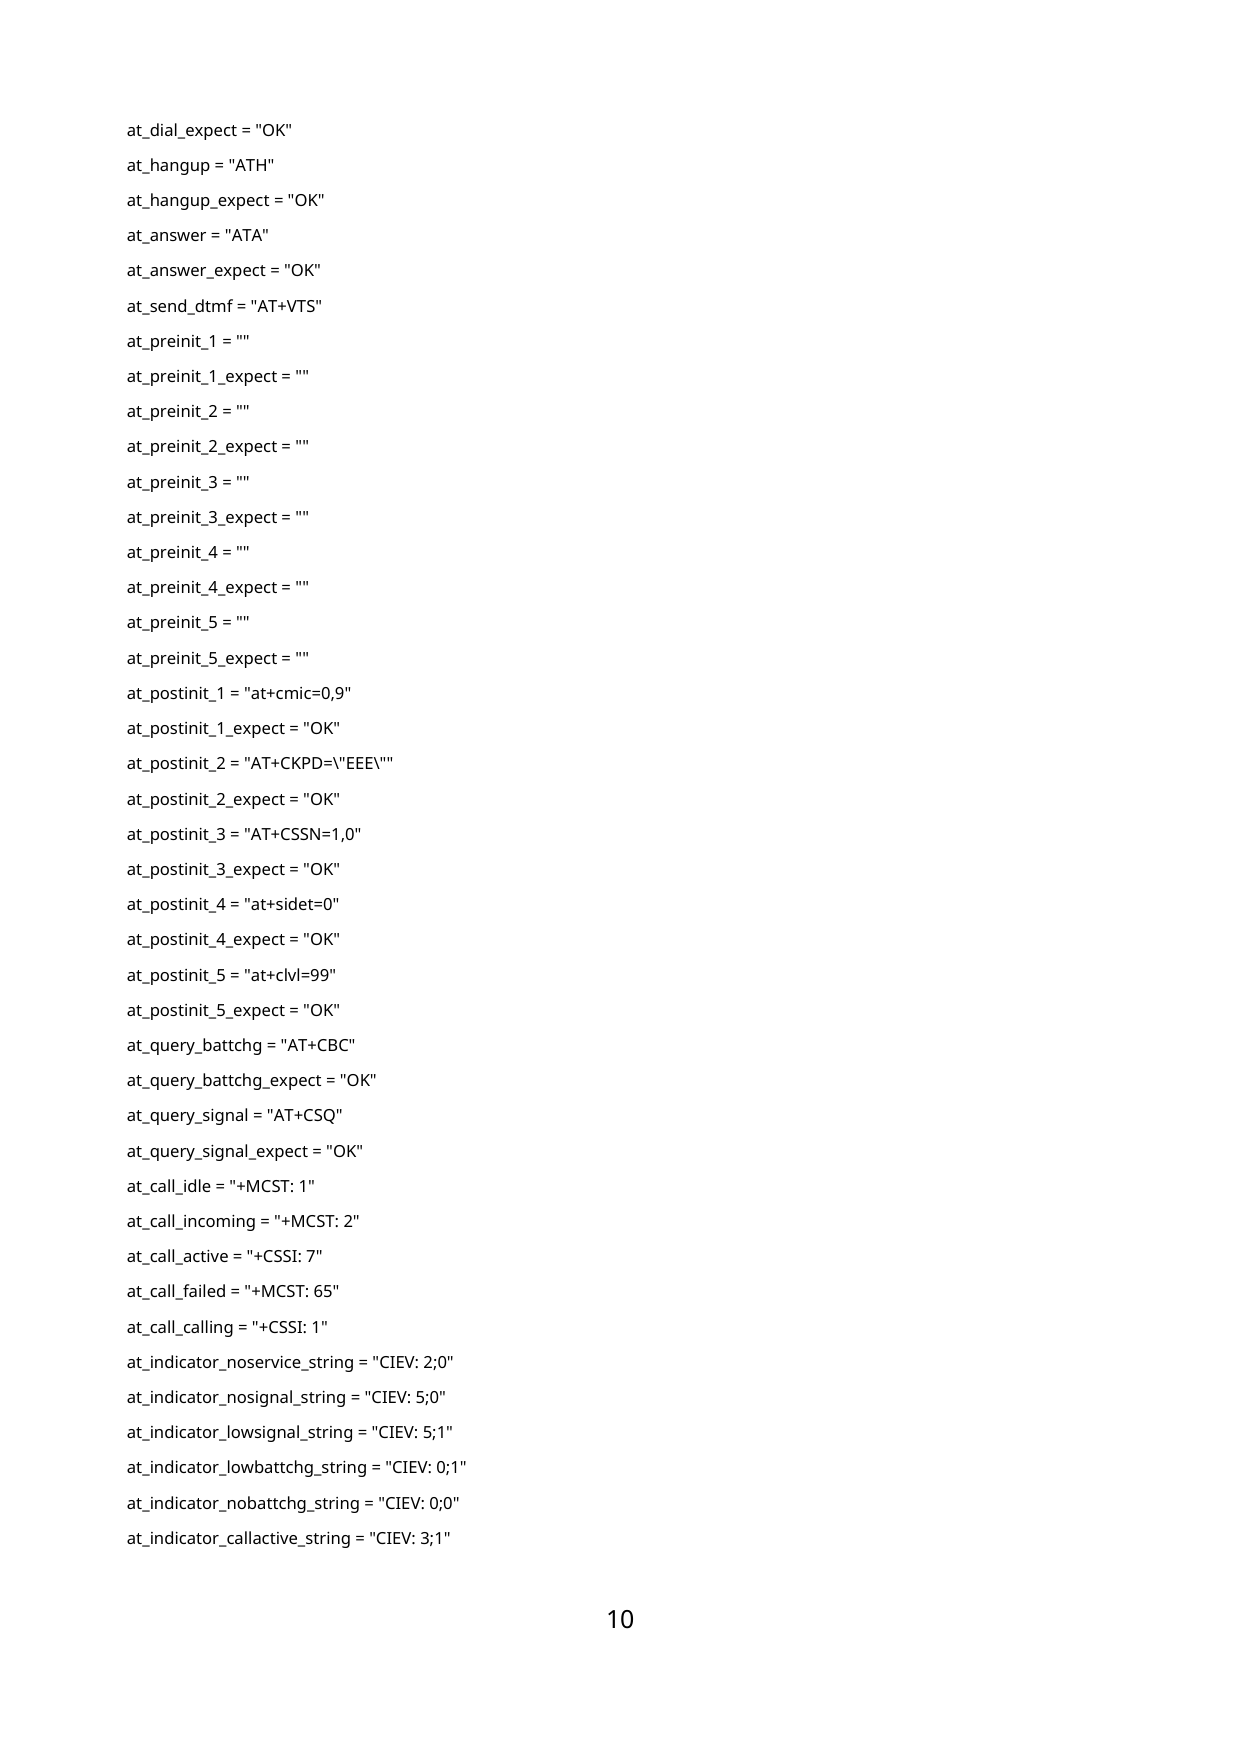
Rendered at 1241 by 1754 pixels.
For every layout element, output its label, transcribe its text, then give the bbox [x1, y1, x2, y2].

text at_query_signal_expect = "OK" [118, 1139, 1122, 1162]
text at_indicator_lowsignal_string = "CIEV: 5;1" [118, 1421, 1122, 1443]
text at_postinit_1 = "at+cmic=0,9" [118, 681, 1122, 704]
text at_preinit_5_expect = "" [118, 646, 1122, 669]
text at_postinit_3_expect = "OK" [118, 857, 1122, 880]
text at_preinit_1 = "" [118, 329, 1122, 352]
text at_postinit_3 = "AT+CSSN=1,0" [118, 822, 1122, 845]
text at_query_signal = "AT+CSQ" [118, 1104, 1122, 1127]
text at_preinit_4 = "" [118, 541, 1122, 563]
text at_postinit_2_expect = "OK" [118, 787, 1122, 810]
text at_query_battchg = "AT+CBC" [118, 1033, 1122, 1056]
text at_preinit_2 = "" [118, 400, 1122, 422]
text at_postinit_4_expect = "OK" [118, 928, 1122, 951]
text at_indicator_noservice_string = "CIEV: 2;0" [118, 1350, 1122, 1373]
text at_indicator_callactive_string = "CIEV: 3;1" [118, 1526, 1122, 1549]
text at_query_battchg_expect = "OK" [118, 1069, 1122, 1091]
text at_preinit_5 = "" [118, 611, 1122, 634]
text at_preinit_3 = "" [118, 470, 1122, 493]
text at_call_incoming = "+MCST: 2" [118, 1209, 1122, 1232]
text at_dial_expect = "OK" [118, 118, 1122, 141]
text at_indicator_nobattchg_string = "CIEV: 0;0" [118, 1491, 1122, 1514]
text at_indicator_lowbattchg_string = "CIEV: 0;1" [118, 1456, 1122, 1479]
text at_postinit_2 = "AT+CKPD=\"EEE\"" [118, 752, 1122, 774]
text at_preinit_2_expect = "" [118, 435, 1122, 458]
text at_preinit_4_expect = "" [118, 576, 1122, 598]
text at_call_failed = "+MCST: 65" [118, 1280, 1122, 1303]
text at_call_idle = "+MCST: 1" [118, 1174, 1122, 1197]
text at_answer = "ATA" [118, 224, 1122, 246]
text at_hangup_expect = "OK" [118, 188, 1122, 211]
text at_preinit_3_expect = "" [118, 505, 1122, 528]
text at_answer_expect = "OK" [118, 259, 1122, 282]
text at_call_calling = "+CSSI: 1" [118, 1315, 1122, 1338]
text at_call_active = "+CSSI: 7" [118, 1245, 1122, 1267]
text at_hangup = "ATH" [118, 153, 1122, 176]
text at_postinit_1_expect = "OK" [118, 717, 1122, 739]
text at_send_dtmf = "AT+VTS" [118, 294, 1122, 317]
text at_postinit_4 = "at+sidet=0" [118, 893, 1122, 915]
text at_postinit_5_expect = "OK" [118, 998, 1122, 1021]
text at_indicator_nosignal_string = "CIEV: 5;0" [118, 1386, 1122, 1408]
text at_preinit_1_expect = "" [118, 364, 1122, 387]
text at_postinit_5 = "at+clvl=99" [118, 963, 1122, 986]
